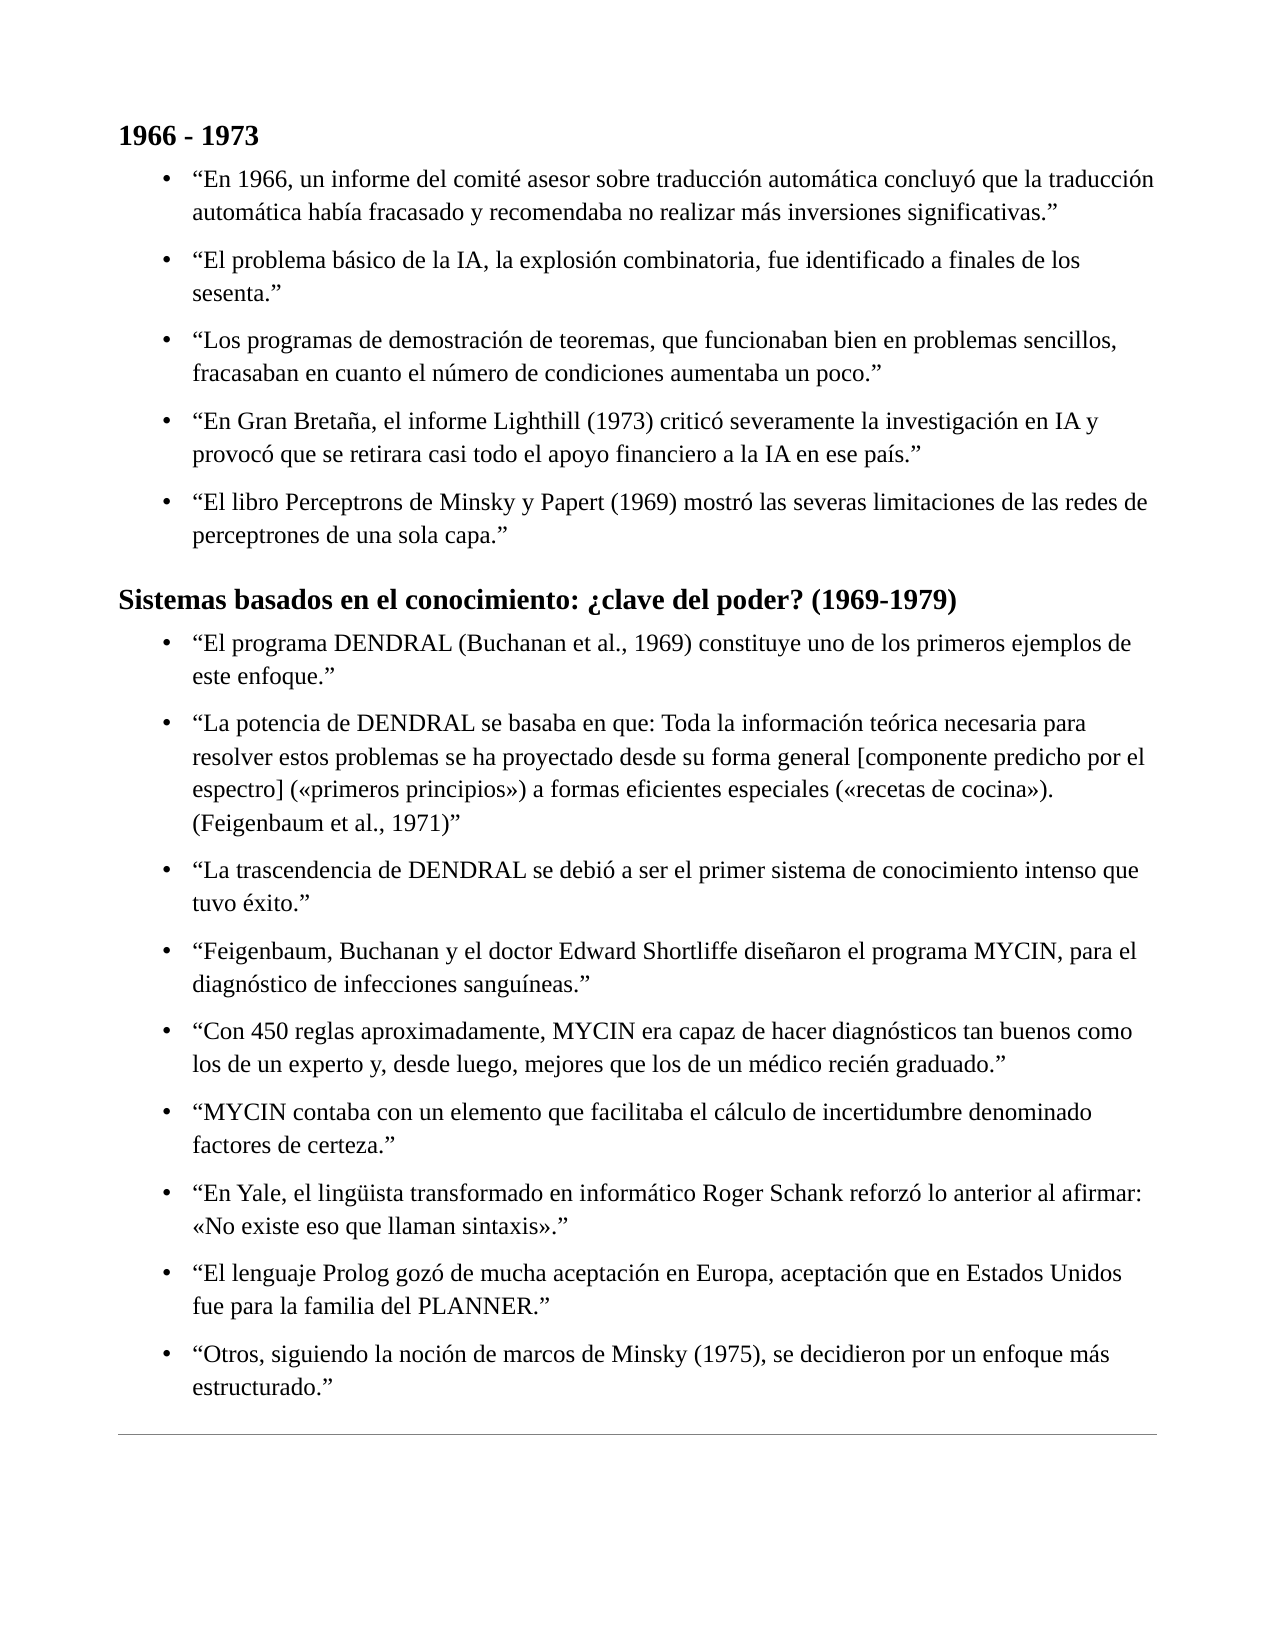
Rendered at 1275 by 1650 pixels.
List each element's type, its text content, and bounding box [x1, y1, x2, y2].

list “El libro Perceptrons de Minsky y Papert (1969) mostró las severas limitaciones de las redes de perceptrones de una sola capa.” [162, 487, 1157, 548]
list “La potencia de DENDRAL se basaba en que: Toda la información teórica necesaria para resolver estos problemas se ha proyectado desde su forma general [componente predicho por el espectro] («primeros principios») a formas eficientes especiales («recetas de cocina»). (Feigenbaum et al., 1971)” [162, 708, 1157, 836]
list “El programa DENDRAL (Buchanan et al., 1969) constituye uno de los primeros ejemplos de este enfoque.” [162, 628, 1157, 690]
list “En Yale, el lingüista transformado en informático Roger Schank reforzó lo anterior al afirmar: «No existe eso que llaman sintaxis».” [162, 1178, 1157, 1239]
list “Con 450 reglas aproximadamente, MYCIN era capaz de hacer diagnósticos tan buenos como los de un experto y, desde luego, mejores que los de un médico recién graduado.” [162, 1016, 1157, 1078]
list “El lenguaje Prolog gozó de mucha aceptación en Europa, aceptación que en Estados Unidos fue para la familia del PLANNER.” [162, 1258, 1157, 1320]
list “MYCIN contaba con un elemento que facilitaba el cálculo de incertidumbre denominado factores de certeza.” [162, 1097, 1157, 1159]
list “El problema básico de la IA, la explosión combinatoria, fue identificado a finales de los sesenta.” [162, 245, 1157, 307]
list “Otros, siguiendo la noción de marcos de Minsky (1975), se decidieron por un enfoque más estructurado.” [162, 1339, 1157, 1401]
subtitle 1966 - 1973 [118, 118, 1157, 152]
list “En Gran Bretaña, el informe Lighthill (1973) criticó severamente la investigación en IA y provocó que se retirara casi todo el apoyo financiero a la IA en ese país.” [162, 406, 1157, 468]
list “En 1966, un informe del comité asesor sobre traducción automática concluyó que la traducción automática había fracasado y recomendaba no realizar más inversiones significativas.” [162, 164, 1157, 226]
list “La trascendencia de DENDRAL se debió a ser el primer sistema de conocimiento intenso que tuvo éxito.” [162, 855, 1157, 917]
list “Feigenbaum, Buchanan y el doctor Edward Shortliffe diseñaron el programa MYCIN, para el diagnóstico de infecciones sanguíneas.” [162, 936, 1157, 998]
list “Los programas de demostración de teoremas, que funcionaban bien en problemas sencillos, fracasaban en cuanto el número de condiciones aumentaba un poco.” [162, 325, 1157, 387]
subtitle Sistemas basados en el conocimiento: ¿clave del poder? (1969-1979) [118, 582, 1157, 615]
